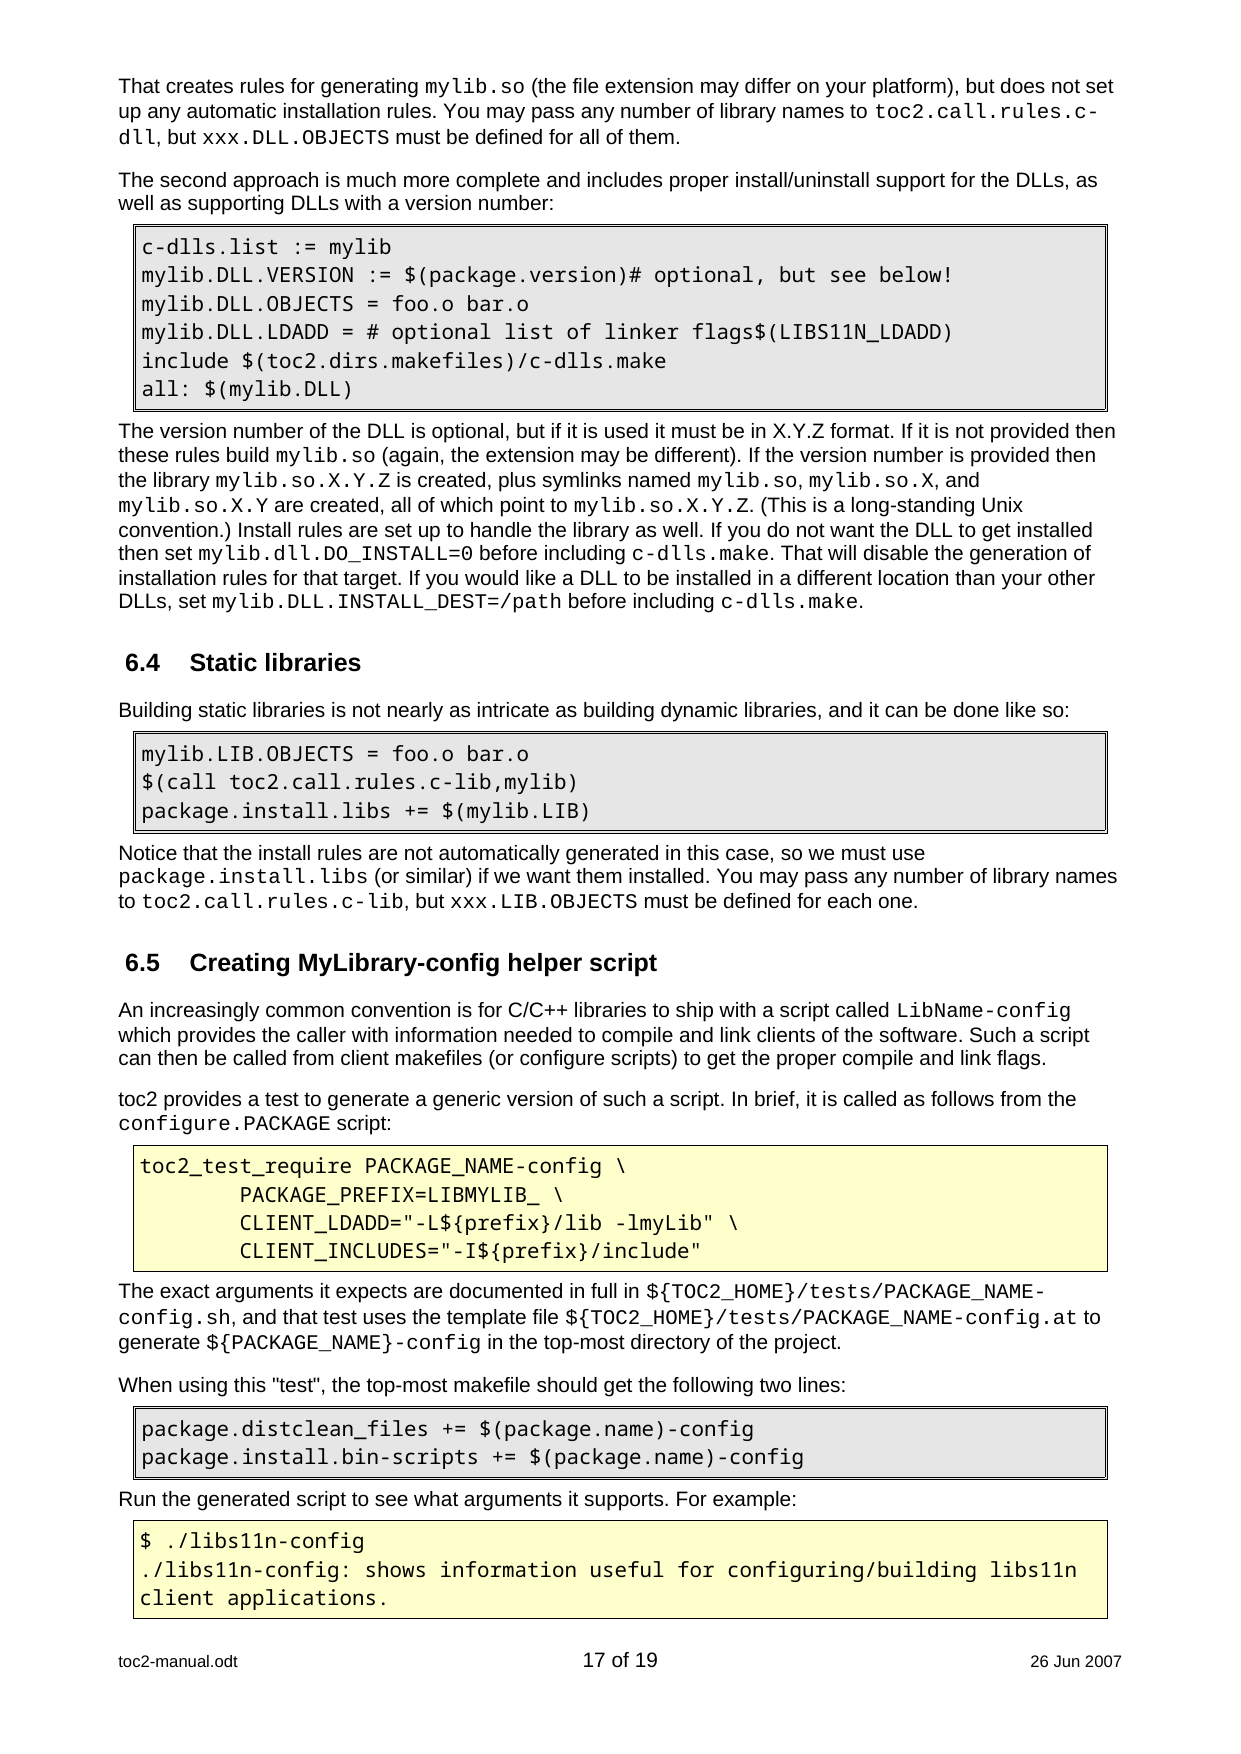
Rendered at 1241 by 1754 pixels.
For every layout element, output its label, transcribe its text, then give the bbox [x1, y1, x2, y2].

text all: $(mylib.DLL) [136, 366, 1105, 409]
text An increasingly common convention is for C/C++ libraries to ship with a script called LibName-config which provides the caller with information needed to compile and link clients of the software. Such a script can then be called from client makefiles (or configure scripts) to get the proper compile and link flags. [118, 998, 1122, 1070]
text That creates rules for generating mylib.so (the file extension may differ on your platform), but does not set up any automatic installation rules. You may pass any number of library names to toc2.call.rules.c-dll, but xxx.DLL.OBJECTS must be defined for all of them. [118, 75, 1122, 150]
text Run the generated script to see what arguments it supports. For example: [118, 1488, 1122, 1511]
text toc2_test_require PACKAGE_NAME-config \ [134, 1146, 1107, 1173]
text package.install.libs += $(mylib.LIB) [136, 787, 1105, 830]
text Building static libraries is not nearly as intricate as building dynamic libraries, and it can be done like so: [118, 698, 1122, 722]
text c-dlls.list := mylib [136, 227, 1105, 252]
text mylib.DLL.LDADD = # optional list of linker flags$(LIBS11N_LDADD) [136, 309, 1105, 337]
text The second approach is much more complete and includes proper install/uninstall support for the DLLs, as well as supporting DLLs with a version number: [118, 168, 1122, 215]
text client applications. [134, 1577, 1107, 1618]
subtitle Creating MyLibrary-config helper script [118, 949, 1122, 977]
text $(call toc2.call.rules.c-lib,mylib) [136, 759, 1105, 787]
text CLIENT_LDADD="-L${prefix}/lib -lmyLib" \ [134, 1202, 1107, 1230]
text package.distclean_files += $(package.name)-config [136, 1409, 1105, 1434]
text Notice that the install rules are not automatically generated in this case, so we must use package.install.libs (or similar) if we want them installed. You may pass any number of library names to toc2.call.rules.c-lib, but xxx.LIB.OBJECTS must be defined for each one. [118, 842, 1122, 915]
text CLIENT_INCLUDES="-I${prefix}/include" [134, 1230, 1107, 1271]
text The version number of the DLL is optional, but if it is used it must be in X.Y.Z format. If it is not provided then these rules build mylib.so (again, the extension may be different). If the version number is provided then the library mylib.so.X.Y.Z is created, plus symlinks named mylib.so, mylib.so.X, and mylib.so.X.Y are created, all of which point to mylib.so.X.Y.Z. (This is a long-standing Unix convention.) Install rules are set up to handle the library as well. If you do not want the DLL to get installed then set mylib.dll.DO_INSTALL=0 before including c-dlls.make. That will disable the generation of installation rules for that target. If you would like a DLL to be installed in a different location than your other DLLs, set mylib.DLL.INSTALL_DEST=/path before including c-dlls.make. [118, 420, 1122, 615]
text PACKAGE_PREFIX=LIBMYLIB_ \ [134, 1173, 1107, 1202]
text When using this "test", the top-most makefile should get the following two lines: [118, 1373, 1122, 1397]
text include $(toc2.dirs.makefiles)/c-dlls.make [136, 337, 1105, 366]
text package.install.bin-scripts += $(package.name)-config [136, 1434, 1105, 1477]
text $ ./libs11n-config [134, 1521, 1107, 1549]
text ./libs11n-config: shows information useful for configuring/building libs11n [134, 1549, 1107, 1577]
text mylib.DLL.VERSION := $(package.version)# optional, but see below! [136, 252, 1105, 281]
text toc2 provides a test to generate a generic version of such a script. In brief, it is called as follows from the configure.PACKAGE script: [118, 1088, 1122, 1136]
text The exact arguments it expects are documented in full in ${TOC2_HOME}/tests/PACKAGE_NAME-config.sh, and that test uses the template file ${TOC2_HOME}/tests/PACKAGE_NAME-config.at to generate ${PACKAGE_NAME}-config in the top-most directory of the project. [118, 1280, 1122, 1355]
text mylib.DLL.OBJECTS = foo.o bar.o [136, 281, 1105, 309]
text mylib.LIB.OBJECTS = foo.o bar.o [136, 734, 1105, 759]
subtitle Static libraries [118, 649, 1122, 677]
